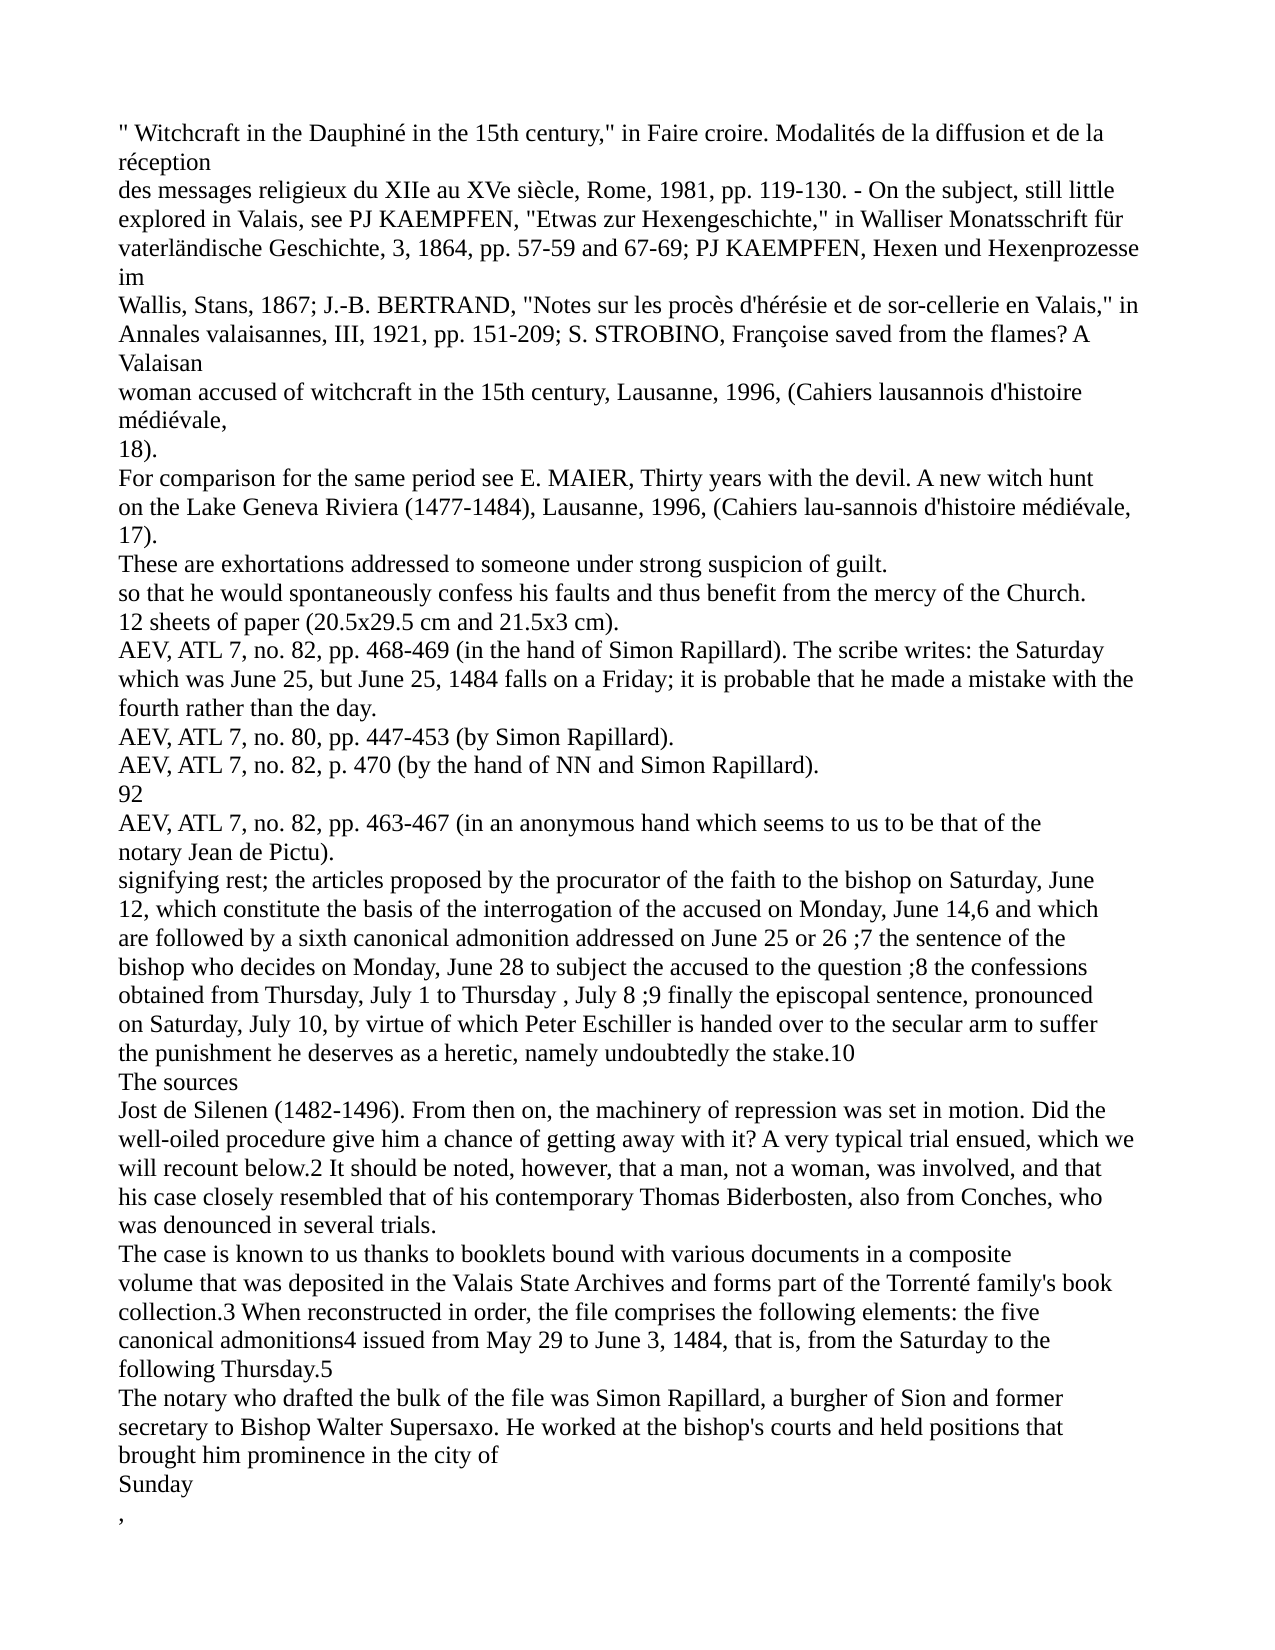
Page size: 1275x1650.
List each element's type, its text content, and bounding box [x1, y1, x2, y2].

text Annales valaisannes, III, 1921, pp. 151-209; S. STROBINO, Françoise saved from the flames? A Valaisan [118, 319, 1157, 377]
text following Thursday.5 [118, 1354, 1157, 1383]
text was denounced in several trials. [118, 1211, 1157, 1239]
text These are exhortations addressed to someone under strong suspicion of guilt. [118, 549, 1157, 578]
text The case is known to us thanks to booklets bound with various documents in a composite [118, 1239, 1157, 1268]
text which was June 25, but June 25, 1484 falls on a Friday; it is probable that he made a mistake with the [118, 664, 1157, 693]
text notary Jean de Pictu). [118, 837, 1157, 866]
text signifying rest; the articles proposed by the procurator of the faith to the bishop on Saturday, June [118, 866, 1157, 894]
text secretary to Bishop Walter Supersaxo. He worked at the bishop's courts and held positions that [118, 1412, 1157, 1441]
text on the Lake Geneva Riviera (1477-1484), Lausanne, 1996, (Cahiers lau-sannois d'histoire médiévale, 17). [118, 492, 1157, 549]
text AEV, ATL 7, no. 82, pp. 463-467 (in an anonymous hand which seems to us to be that of the [118, 808, 1157, 837]
text Sunday [118, 1469, 1157, 1498]
text Jost de Silenen (1482-1496). From then on, the machinery of repression was set in motion. Did the [118, 1096, 1157, 1124]
text 12, which constitute the basis of the interrogation of the accused on Monday, June 14,6 and which [118, 894, 1157, 923]
text volume that was deposited in the Valais State Archives and forms part of the Torrenté family's book [118, 1268, 1157, 1297]
text AEV, ATL 7, no. 82, pp. 468-469 (in the hand of Simon Rapillard). The scribe writes: the Saturday [118, 636, 1157, 664]
text " Witchcraft in the Dauphiné in the 15th century," in Faire croire. Modalités de la diffusion et de la réception [118, 118, 1157, 176]
text woman accused of witchcraft in the 15th century, Lausanne, 1996, (Cahiers lausannois d'histoire médiévale, [118, 377, 1157, 434]
text bishop who decides on Monday, June 28 to subject the accused to the question ;8 the confessions [118, 952, 1157, 981]
text AEV, ATL 7, no. 82, p. 470 (by the hand of NN and Simon Rapillard). [118, 751, 1157, 779]
text collection.3 When reconstructed in order, the file comprises the following elements: the five [118, 1297, 1157, 1326]
text explored in Valais, see PJ KAEMPFEN, "Etwas zur Hexengeschichte," in Walliser Monatsschrift für [118, 204, 1157, 233]
text For comparison for the same period see E. MAIER, Thirty years with the devil. A new witch hunt [118, 463, 1157, 492]
text so that he would spontaneously confess his faults and thus benefit from the mercy of the Church. [118, 578, 1157, 607]
text vaterländische Geschichte, 3, 1864, pp. 57-59 and 67-69; PJ KAEMPFEN, Hexen und Hexenprozesse im [118, 233, 1157, 291]
text brought him prominence in the city of [118, 1441, 1157, 1469]
text well-oiled procedure give him a chance of getting away with it? A very typical trial ensued, which we [118, 1124, 1157, 1153]
text 12 sheets of paper (20.5x29.5 cm and 21.5x3 cm). [118, 607, 1157, 636]
text are followed by a sixth canonical admonition addressed on June 25 or 26 ;7 the sentence of the [118, 923, 1157, 952]
text Wallis, Stans, 1867; J.-B. BERTRAND, "Notes sur les procès d'hérésie et de sor-cellerie en Valais," in [118, 291, 1157, 319]
text canonical admonitions4 issued from May 29 to June 3, 1484, that is, from the Saturday to the [118, 1326, 1157, 1354]
text 18). [118, 434, 1157, 463]
text 92 [118, 779, 1157, 808]
text The sources [118, 1067, 1157, 1096]
text fourth rather than the day. [118, 693, 1157, 722]
text , [118, 1498, 1157, 1527]
text on Saturday, July 10, by virtue of which Peter Eschiller is handed over to the secular arm to suffer [118, 1009, 1157, 1038]
text The notary who drafted the bulk of the file was Simon Rapillard, a burgher of Sion and former [118, 1383, 1157, 1412]
text the punishment he deserves as a heretic, namely undoubtedly the stake.10 [118, 1038, 1157, 1067]
text his case closely resembled that of his contemporary Thomas Biderbosten, also from Conches, who [118, 1182, 1157, 1211]
text will recount below.2 It should be noted, however, that a man, not a woman, was involved, and that [118, 1153, 1157, 1182]
text des messages religieux du XIIe au XVe siècle, Rome, 1981, pp. 119-130. - On the subject, still little [118, 176, 1157, 204]
text AEV, ATL 7, no. 80, pp. 447-453 (by Simon Rapillard). [118, 722, 1157, 751]
text obtained from Thursday, July 1 to Thursday , July 8 ;9 finally the episcopal sentence, pronounced [118, 981, 1157, 1009]
